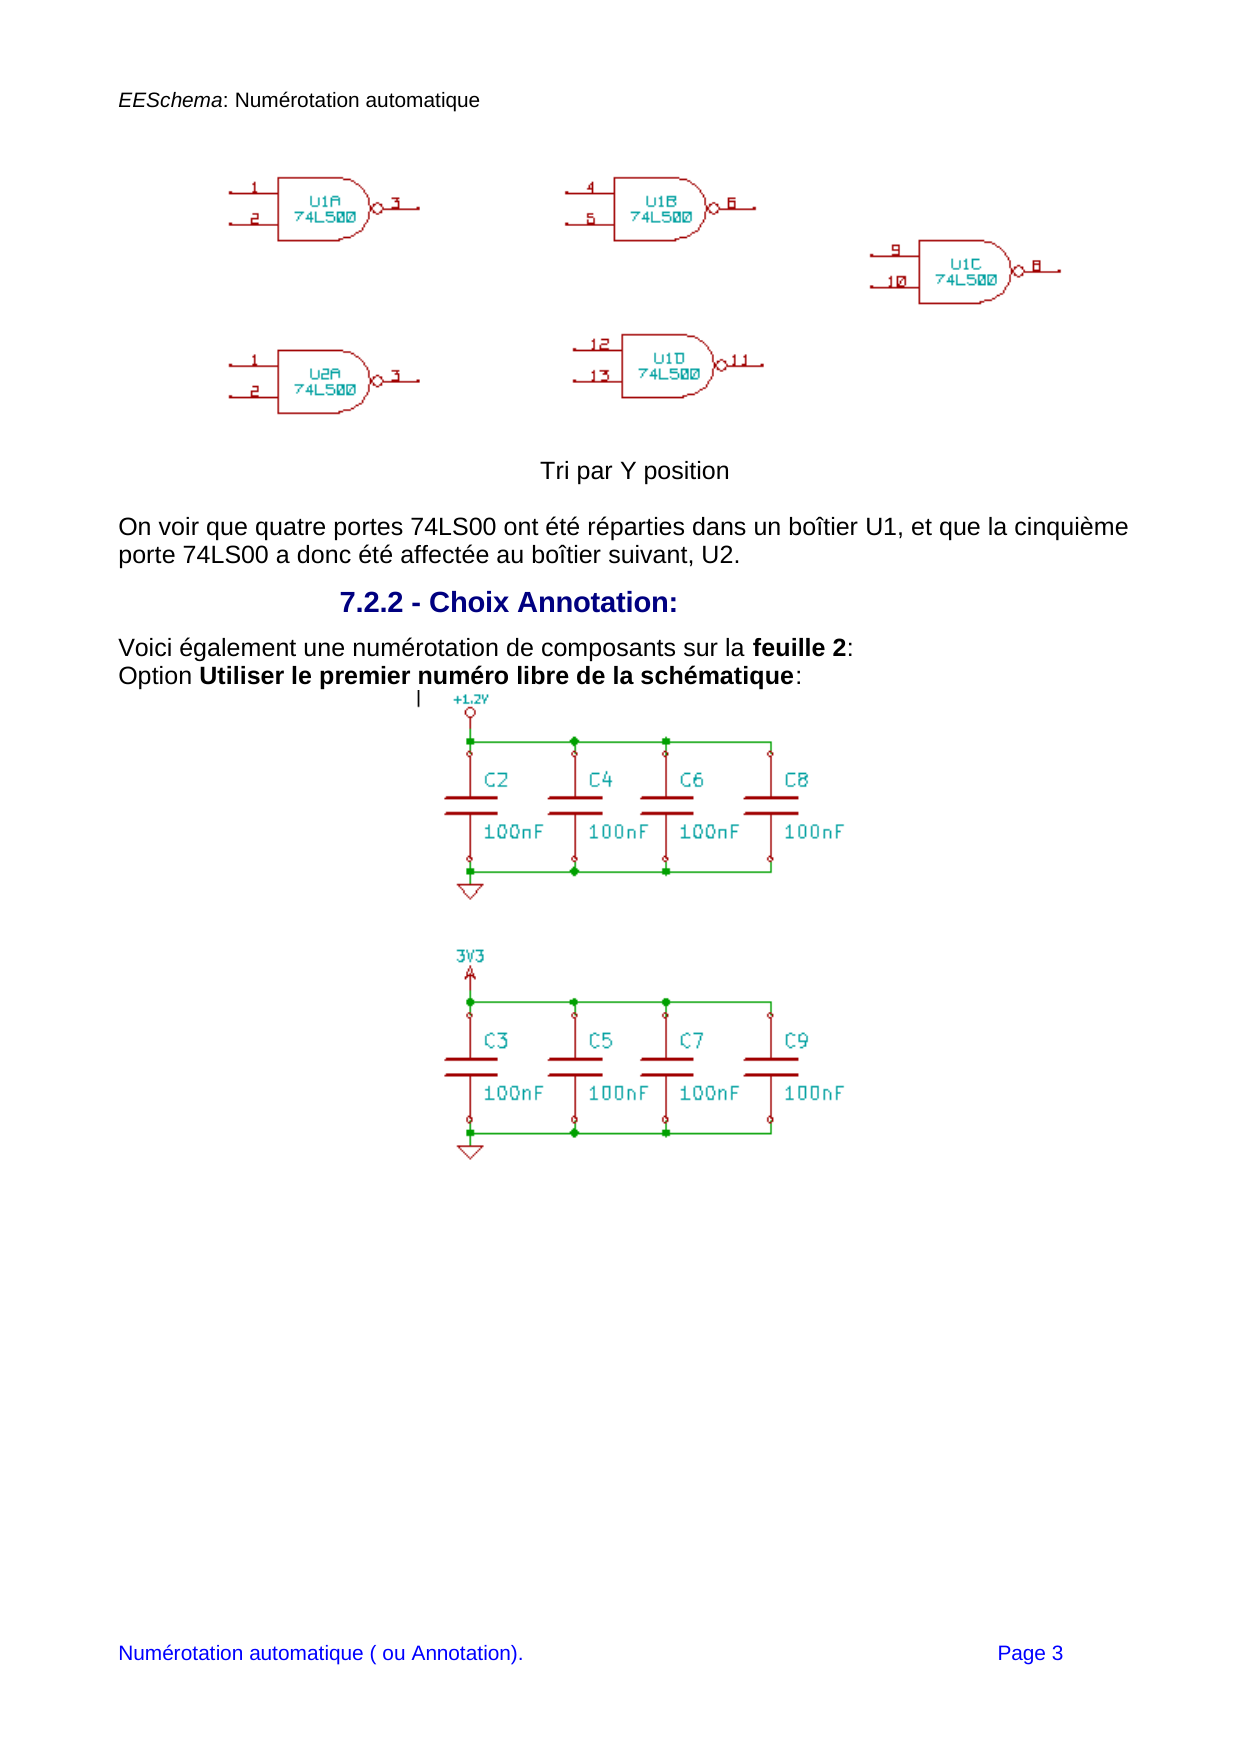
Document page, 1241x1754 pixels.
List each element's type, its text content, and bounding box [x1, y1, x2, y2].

text Option Utiliser le premier numéro libre de la schématique: [118, 662, 1152, 690]
subtitle Choix Annotation: [266, 586, 1152, 618]
text On voir que quatre portes 74LS00 ont été réparties dans un boîtier U1, et que la cinquième porte 74LS00 a donc été affectée au boîtier suivant, U2. [118, 513, 1152, 569]
text Tri par Y position [118, 457, 1152, 485]
picture [187, 135, 1083, 430]
picture [382, 690, 888, 1177]
text Voici également une numérotation de composants sur la feuille 2: [118, 634, 1152, 662]
